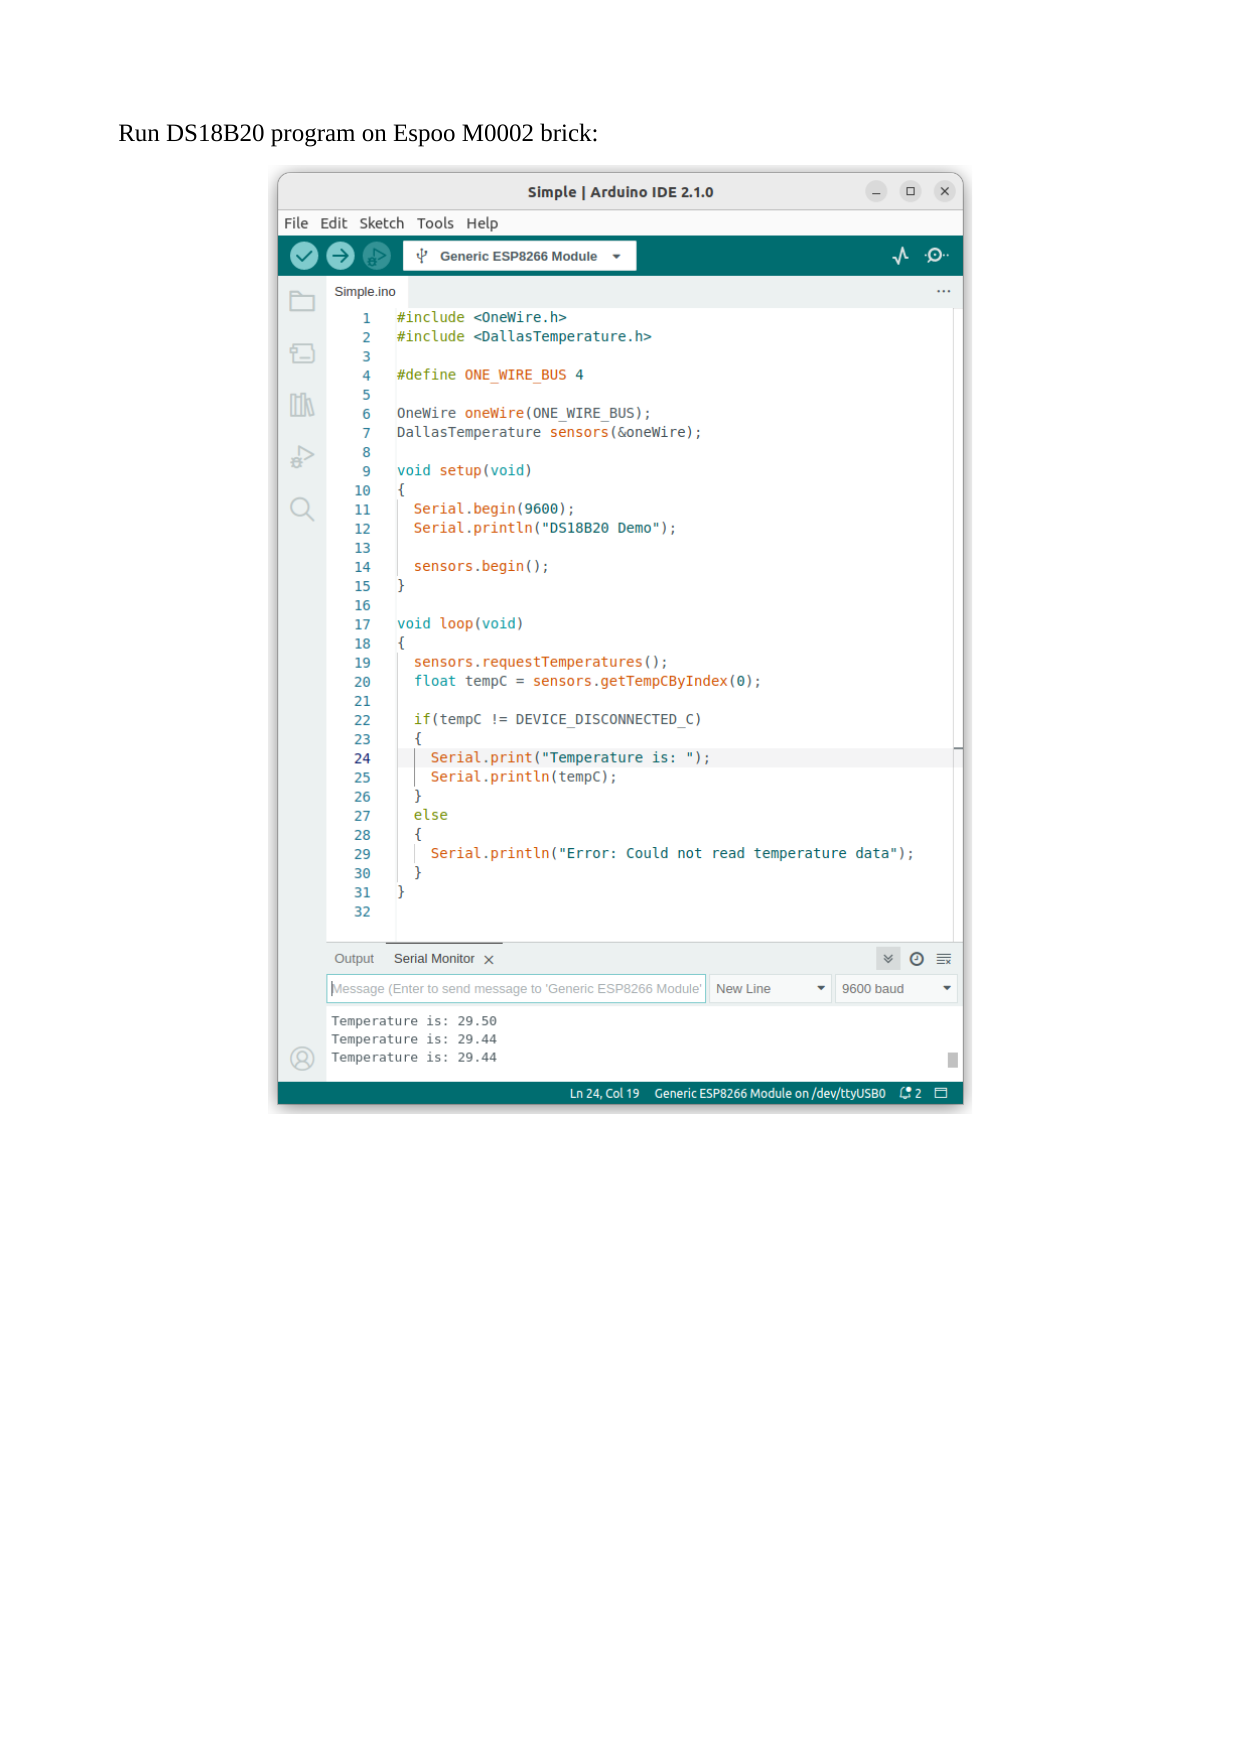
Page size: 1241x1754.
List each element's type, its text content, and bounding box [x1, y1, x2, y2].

text Run DS18B20 program on Espoo M0002 brick: [118, 118, 1122, 147]
picture [268, 165, 973, 1114]
